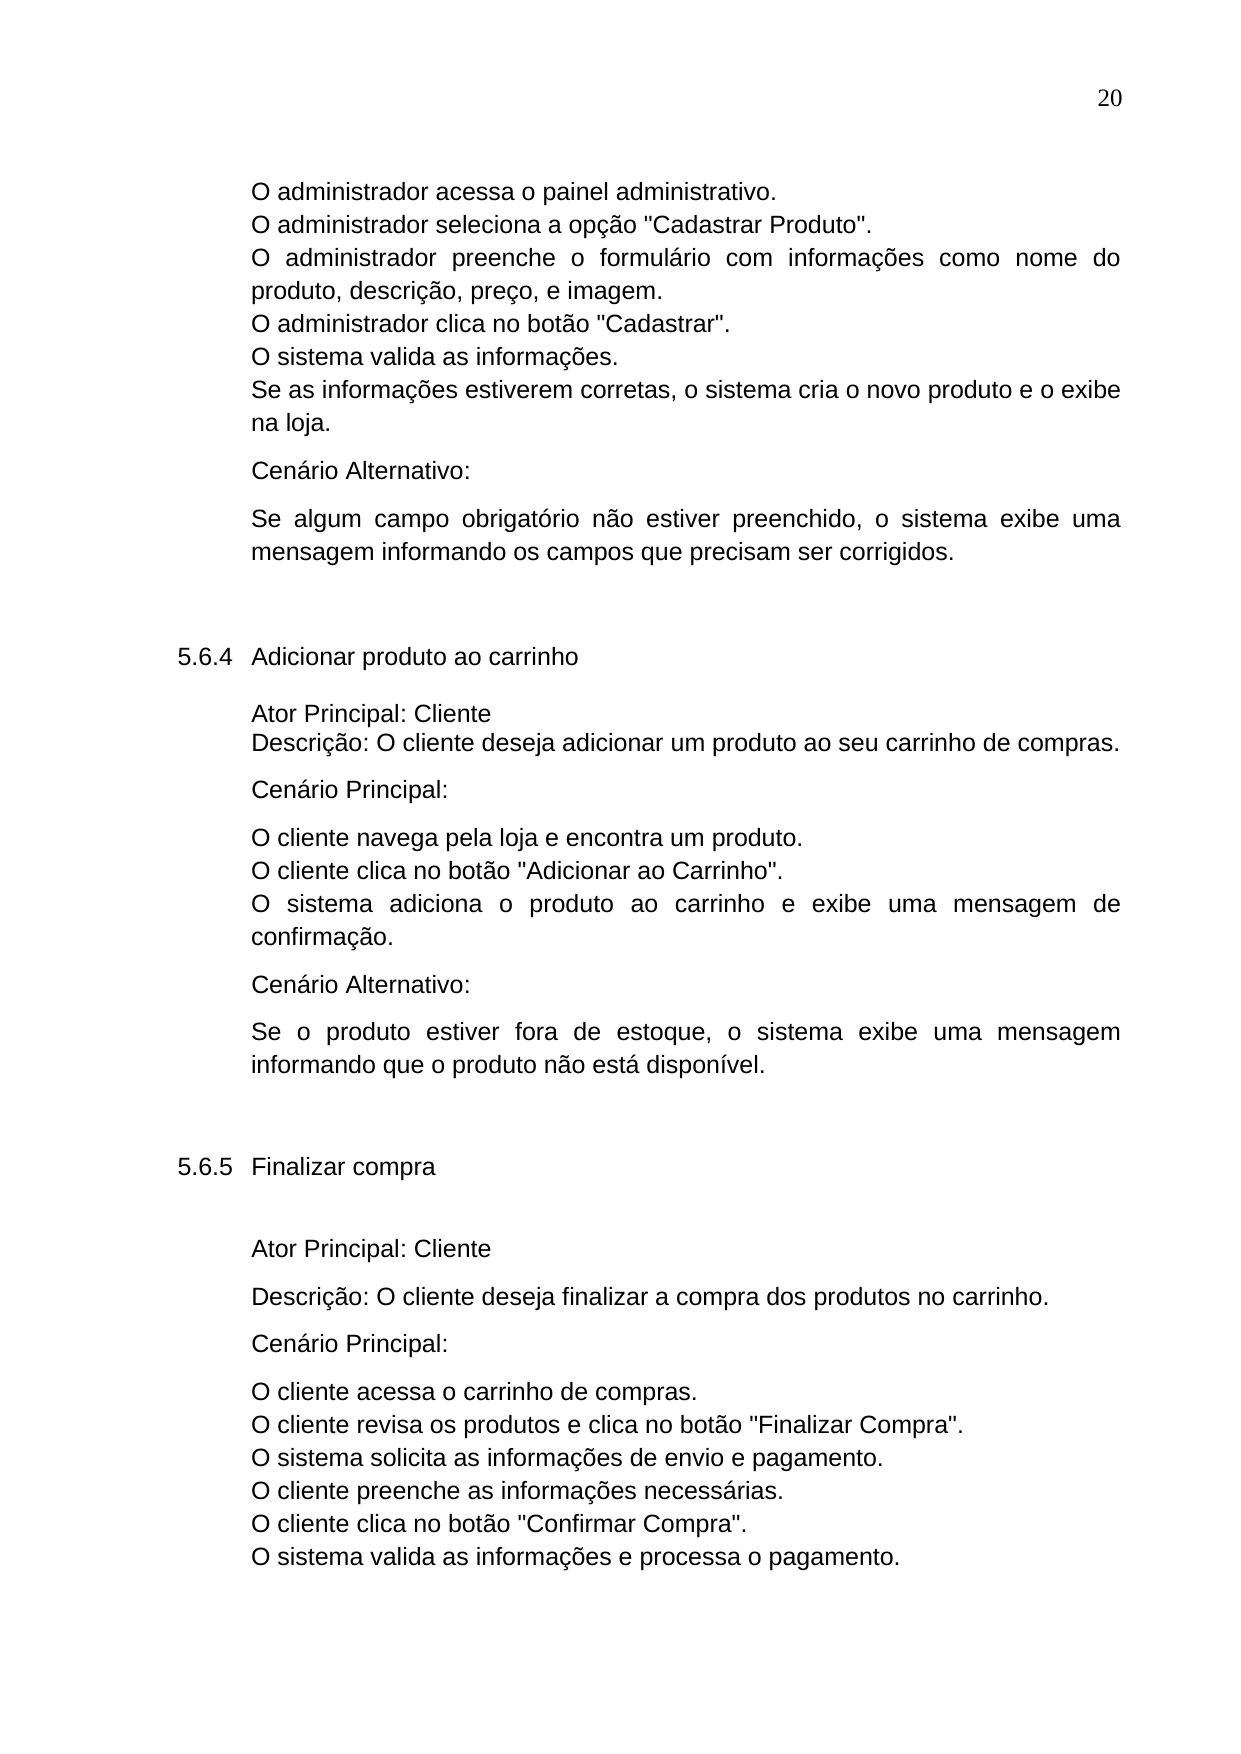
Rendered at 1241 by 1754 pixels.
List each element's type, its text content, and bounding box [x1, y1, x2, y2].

list O administrador seleciona a opção "Cadastrar Produto". [221, 210, 1122, 239]
list O sistema valida as informações e processa o pagamento. [221, 1542, 1122, 1571]
subtitle Adicionar produto ao carrinho [177, 642, 1122, 670]
subtitle Finalizar compra [177, 1152, 1122, 1181]
text Ator Principal: Cliente [177, 1234, 1122, 1263]
text Cenário Principal: [177, 776, 1122, 804]
list O cliente clica no botão "Adicionar ao Carrinho". [221, 856, 1122, 885]
text Cenário Alternativo: [177, 970, 1122, 998]
list Se o produto estiver fora de estoque, o sistema exibe uma mensagem informando que o produto não está disponível. [221, 1017, 1122, 1079]
text Ator Principal: Cliente [177, 699, 1122, 728]
list Se algum campo obrigatório não estiver preenchido, o sistema exibe uma mensagem informando os campos que precisam ser corrigidos. [221, 503, 1122, 565]
text Cenário Alternativo: [177, 456, 1122, 485]
list O cliente acessa o carrinho de compras. [221, 1377, 1122, 1406]
list O cliente preenche as informações necessárias. [221, 1476, 1122, 1505]
text Descrição: O cliente deseja finalizar a compra dos produtos no carrinho. [177, 1282, 1122, 1311]
list O sistema adiciona o produto ao carrinho e exibe uma mensagem de confirmação. [221, 889, 1122, 951]
list O administrador acessa o painel administrativo. [221, 177, 1122, 206]
text Cenário Principal: [177, 1329, 1122, 1358]
text Descrição: O cliente deseja adicionar um produto ao seu carrinho de compras. [177, 728, 1122, 757]
list O cliente revisa os produtos e clica no botão "Finalizar Compra". [221, 1410, 1122, 1439]
list O sistema valida as informações. [221, 342, 1122, 371]
list O cliente navega pela loja e encontra um produto. [221, 823, 1122, 852]
list O administrador preenche o formulário com informações como nome do produto, descrição, preço, e imagem. [221, 243, 1122, 305]
list O sistema solicita as informações de envio e pagamento. [221, 1443, 1122, 1472]
list Se as informações estiverem corretas, o sistema cria o novo produto e o exibe na loja. [221, 375, 1122, 437]
list O cliente clica no botão "Confirmar Compra". [221, 1509, 1122, 1538]
list O administrador clica no botão "Cadastrar". [221, 309, 1122, 338]
